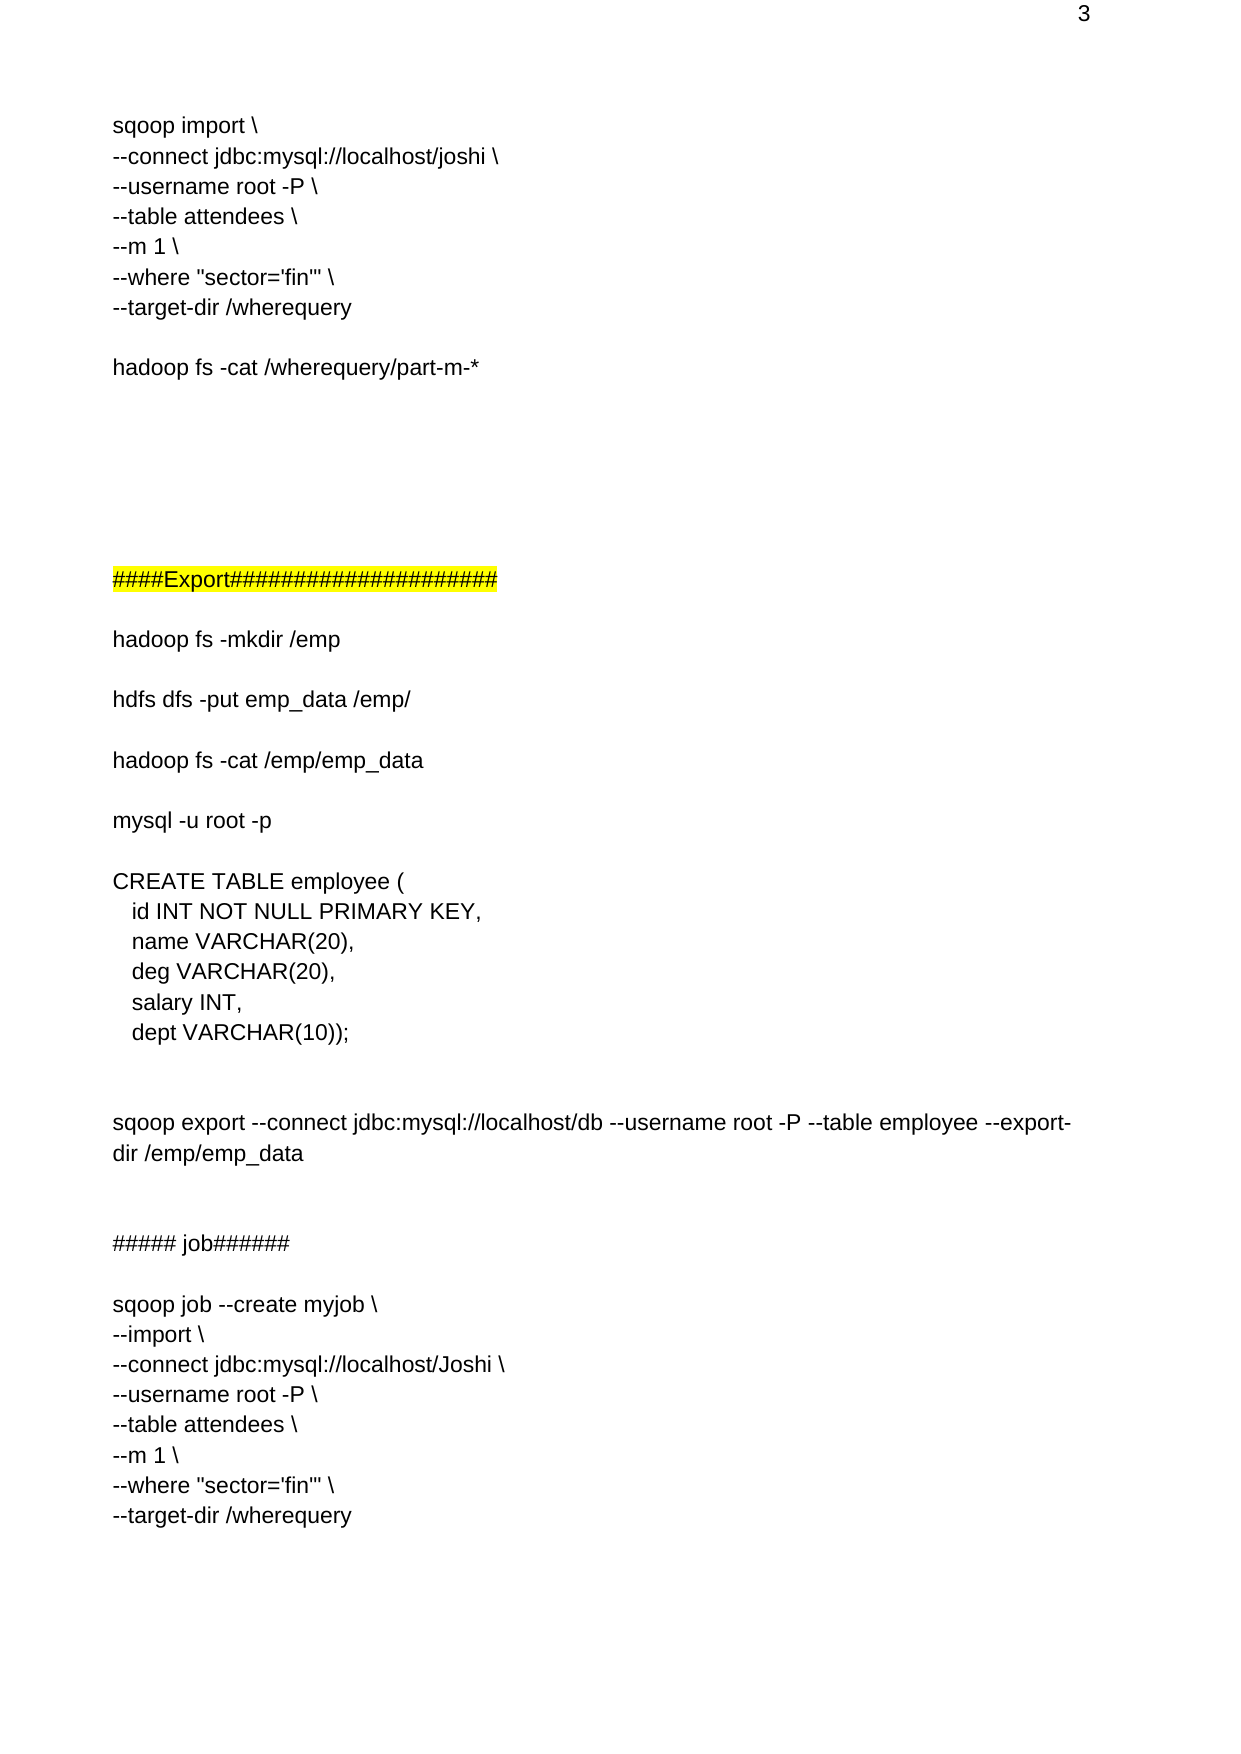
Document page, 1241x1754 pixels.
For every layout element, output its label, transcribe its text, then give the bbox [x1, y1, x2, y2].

text sqoop export --connect jdbc:mysql://localhost/db --username root -P --table employee --export-dir /emp/emp_data [112, 1109, 1090, 1166]
text --where "sector='fin'" \ [112, 263, 1090, 290]
text --where "sector='fin'" \ [112, 1472, 1090, 1498]
text ##### job###### [112, 1230, 1090, 1257]
text deg VARCHAR(20), [112, 958, 1090, 985]
text salary INT, [112, 988, 1090, 1015]
text mysql -u root -p [112, 807, 1090, 834]
text --target-dir /wherequery [112, 1502, 1090, 1528]
text sqoop import \ [112, 112, 1090, 139]
text CREATE TABLE employee ( [112, 868, 1090, 894]
text sqoop job --create myjob \ [112, 1291, 1090, 1317]
text hadoop fs -cat /emp/emp_data [112, 747, 1090, 773]
text --connect jdbc:mysql://localhost/joshi \ [112, 143, 1090, 169]
text dept VARCHAR(10)); [112, 1019, 1090, 1045]
text --target-dir /wherequery [112, 294, 1090, 320]
text --connect jdbc:mysql://localhost/Joshi \ [112, 1351, 1090, 1377]
text hdfs dfs -put emp_data /emp/ [112, 686, 1090, 713]
text name VARCHAR(20), [112, 928, 1090, 954]
text --m 1 \ [112, 233, 1090, 260]
text ####Export##################### [112, 566, 1090, 592]
text --table attendees \ [112, 203, 1090, 229]
text id INT NOT NULL PRIMARY KEY, [112, 898, 1090, 924]
text hadoop fs -cat /wherequery/part-m-* [112, 354, 1090, 381]
text --m 1 \ [112, 1442, 1090, 1468]
text --username root -P \ [112, 173, 1090, 199]
text --import \ [112, 1321, 1090, 1347]
text hadoop fs -mkdir /emp [112, 626, 1090, 652]
text --table attendees \ [112, 1411, 1090, 1438]
text --username root -P \ [112, 1381, 1090, 1408]
